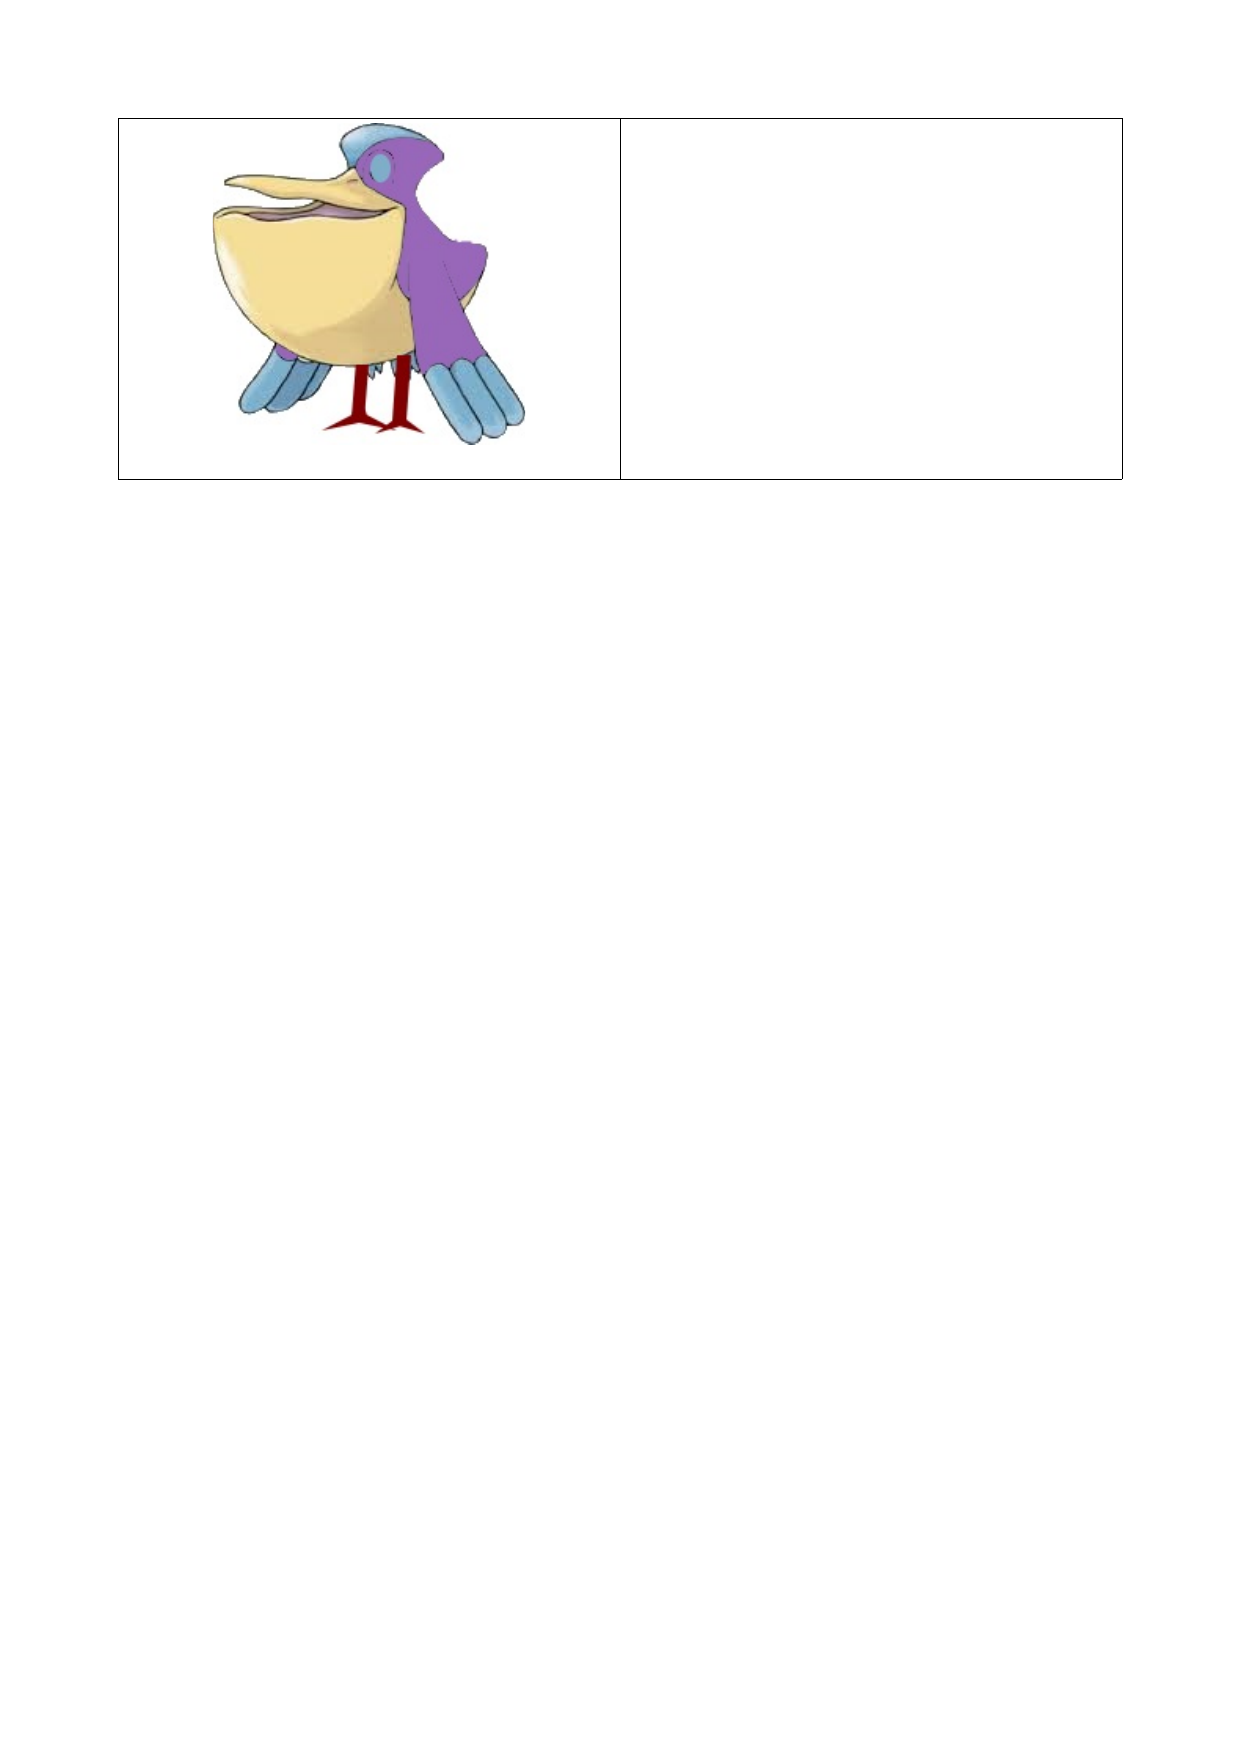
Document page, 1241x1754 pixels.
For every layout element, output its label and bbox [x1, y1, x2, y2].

picture [212, 123, 526, 445]
table_cell [621, 119, 1122, 479]
table_cell [119, 119, 620, 479]
